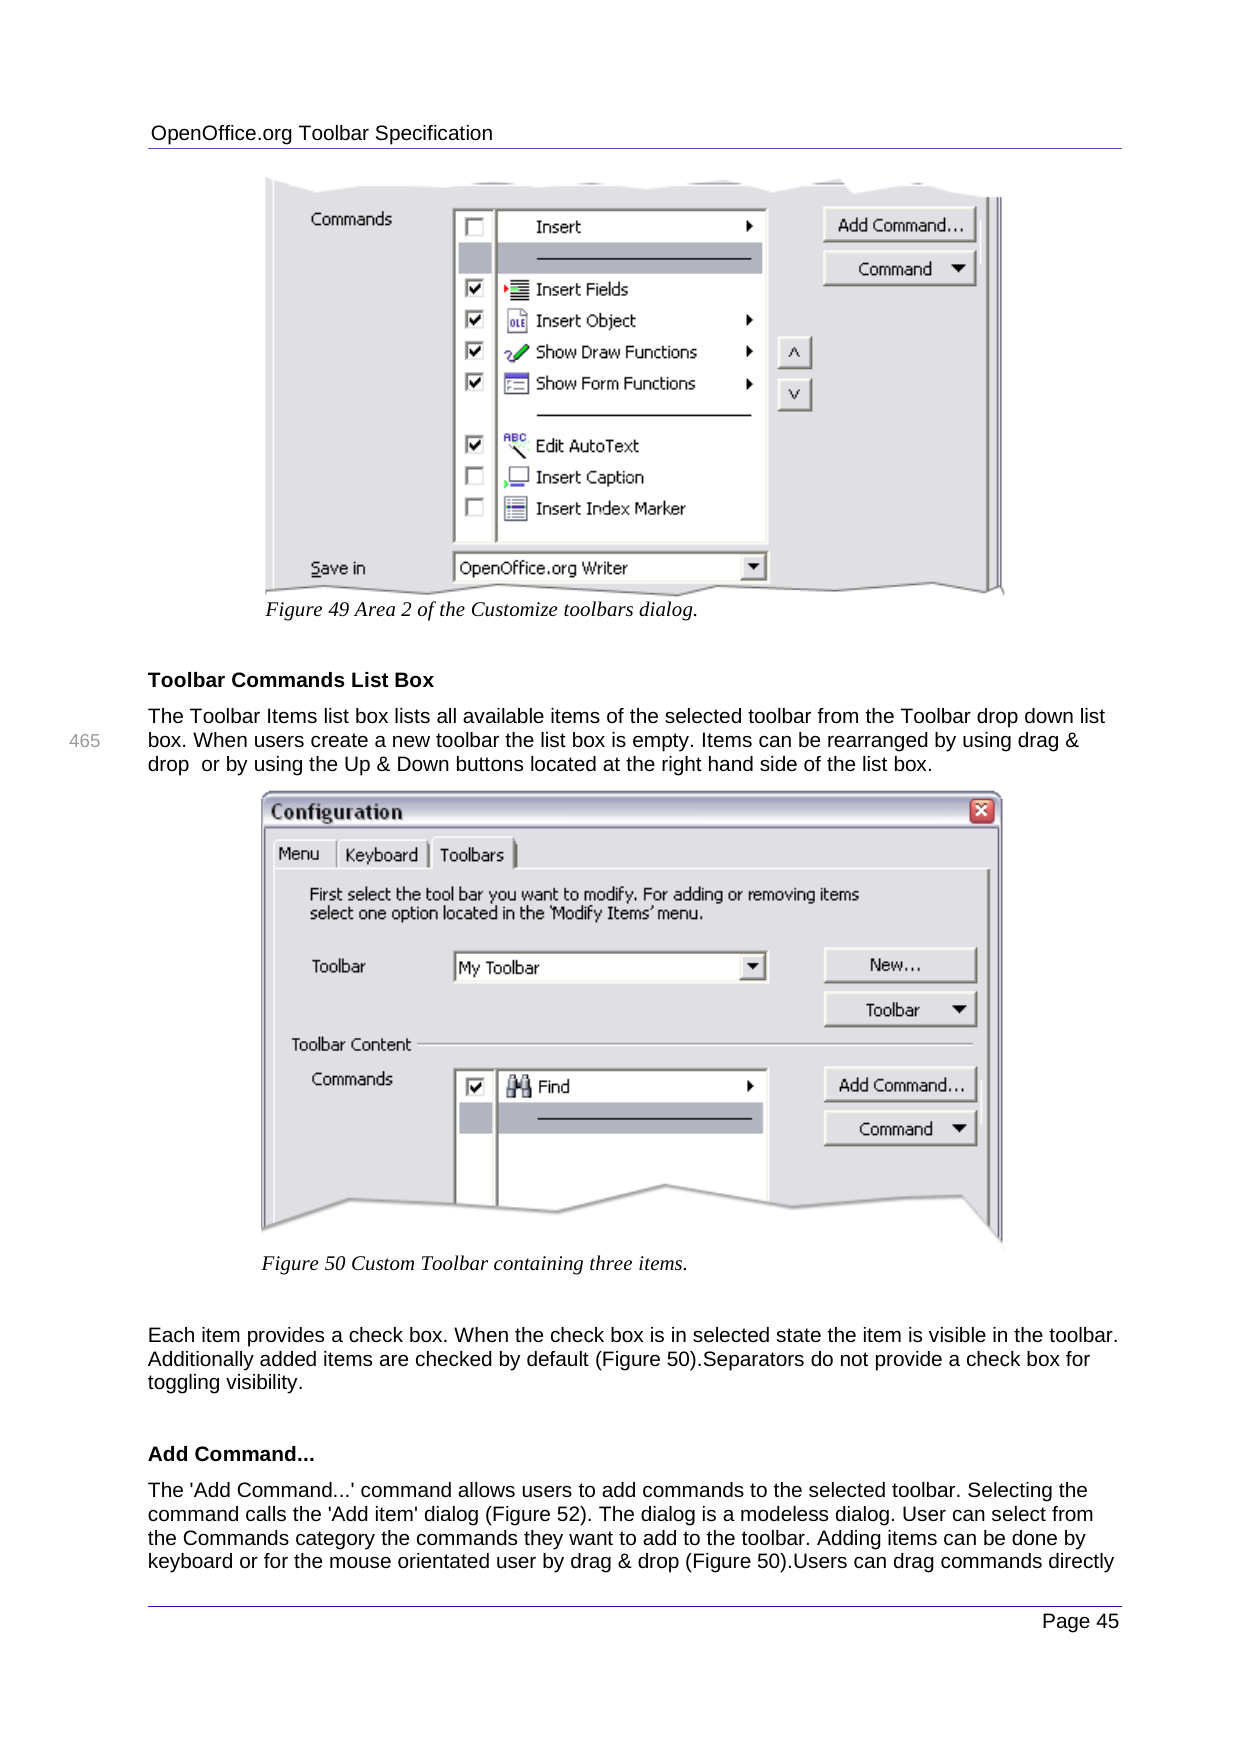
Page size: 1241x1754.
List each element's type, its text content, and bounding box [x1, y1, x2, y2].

text Toolbar Commands List Box [148, 669, 1122, 692]
text Figure 49 Area 2 of the Customize toolbars dialog. [265, 598, 1004, 620]
text Each item provides a check box. When the check box is in selected state the item is visible in the toolbar. Additionally added items are checked by default (Figure 50).Separators do not provide a check box for toggling visibility. [148, 1324, 1122, 1394]
text The Toolbar Items list box lists all available items of the selected toolbar from the Toolbar drop down list box. When users create a new toolbar the list box is empty. Items can be rearranged by using drag & drop or by using the Up & Down buttons located at the right hand side of the list box. [148, 705, 1122, 776]
text Add Command... [148, 1443, 1122, 1466]
text Figure 50 Custom Toolbar containing three items. [261, 1253, 1008, 1275]
text The 'Add Command...' command allows users to add commands to the selected toolbar. Selecting the command calls the 'Add item' dialog (Figure 52). The dialog is a modeless dialog. User can select from the Commands category the commands they want to add to the toolbar. Adding items can be done by keyboard or for the mouse orientated user by drag & drop (Figure 50).Users can drag commands directly [148, 1479, 1122, 1573]
